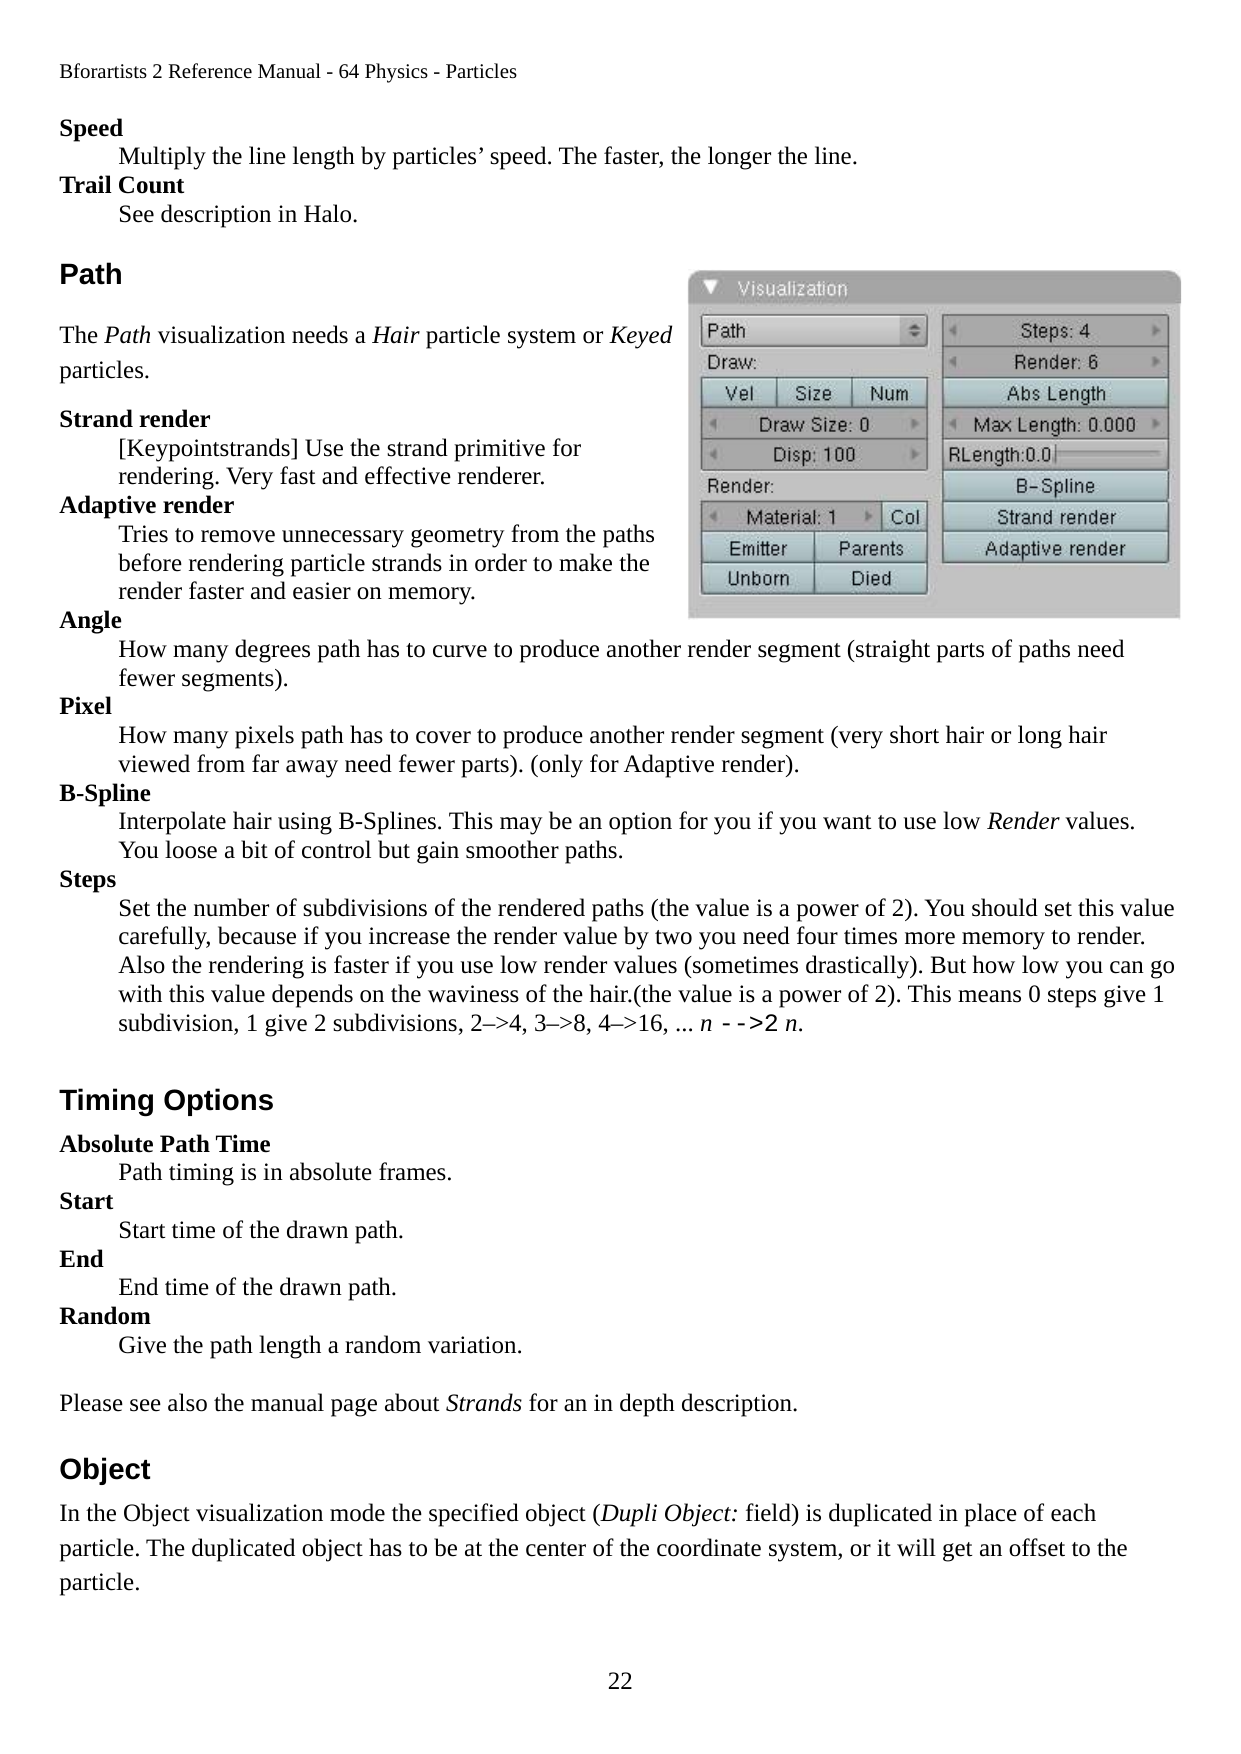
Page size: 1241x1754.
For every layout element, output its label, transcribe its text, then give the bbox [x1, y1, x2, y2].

subtitle Start [59, 1186, 1181, 1215]
list Start time of the drawn path. [118, 1215, 1181, 1244]
subtitle Adaptive render [59, 490, 687, 519]
subtitle Speed [59, 113, 1181, 141]
list Multiply the line length by particles’ speed. The faster, the longer the line. [118, 141, 1181, 170]
list End time of the drawn path. [118, 1272, 1181, 1301]
text The Path visualization needs a Hair particle system or Keyed particles. [59, 320, 687, 383]
subtitle Trail Count [59, 170, 1181, 199]
subtitle Pixel [59, 691, 1181, 720]
subtitle Steps [59, 864, 1181, 893]
text In the Object visualization mode the specified object (Dupli Object: field) is duplicated in place of each particle. The duplicated object has to be at the center of the coordinate system, or it will get an offset to the particle. [59, 1498, 1181, 1596]
subtitle Angle [59, 605, 1181, 634]
list Path timing is in absolute frames. [118, 1157, 1181, 1186]
subtitle Path [59, 257, 1181, 291]
list Tries to remove unnecessary geometry from the paths before rendering particle strands in order to make the render faster and easier on memory. [118, 519, 687, 605]
list [Keypointstrands] Use the strand primitive for rendering. Very fast and effective renderer. [118, 433, 687, 490]
list Give the path length a random variation. [118, 1330, 1181, 1359]
subtitle Random [59, 1301, 1181, 1330]
subtitle Object [59, 1452, 1181, 1486]
subtitle Timing Options [59, 1082, 1181, 1116]
subtitle End [59, 1244, 1181, 1272]
list How many degrees path has to curve to produce another render segment (straight parts of paths need fewer segments). [118, 634, 1181, 691]
text Please see also the manual page about Strands for an in depth description. [59, 1388, 1181, 1417]
subtitle B-Spline [59, 778, 1181, 806]
list Interpolate hair using B-Splines. This may be an option for you if you want to use low Render values. You loose a bit of control but gain smoother paths. [118, 806, 1181, 864]
subtitle Strand render [59, 404, 687, 433]
list Set the number of subdivisions of the rendered paths (the value is a power of 2). You should set this value carefully, because if you increase the render value by two you need four times more memory to render. Also the rendering is faster if you use low render values (sometimes drastically). But how low you can go with this value depends on the waviness of the hair.(the value is a power of 2). This means 0 steps give 1 subdivision, 1 give 2 subdivisions, 2–>4, 3–>8, 4–>16, ... n -->2 n. [118, 893, 1181, 1038]
subtitle Absolute Path Time [59, 1129, 1181, 1157]
picture [687, 269, 1182, 620]
list How many pixels path has to cover to produce another render segment (very short hair or long hair viewed from far away need fewer parts). (only for Adaptive render). [118, 720, 1181, 778]
list See description in Halo. [118, 199, 1181, 228]
